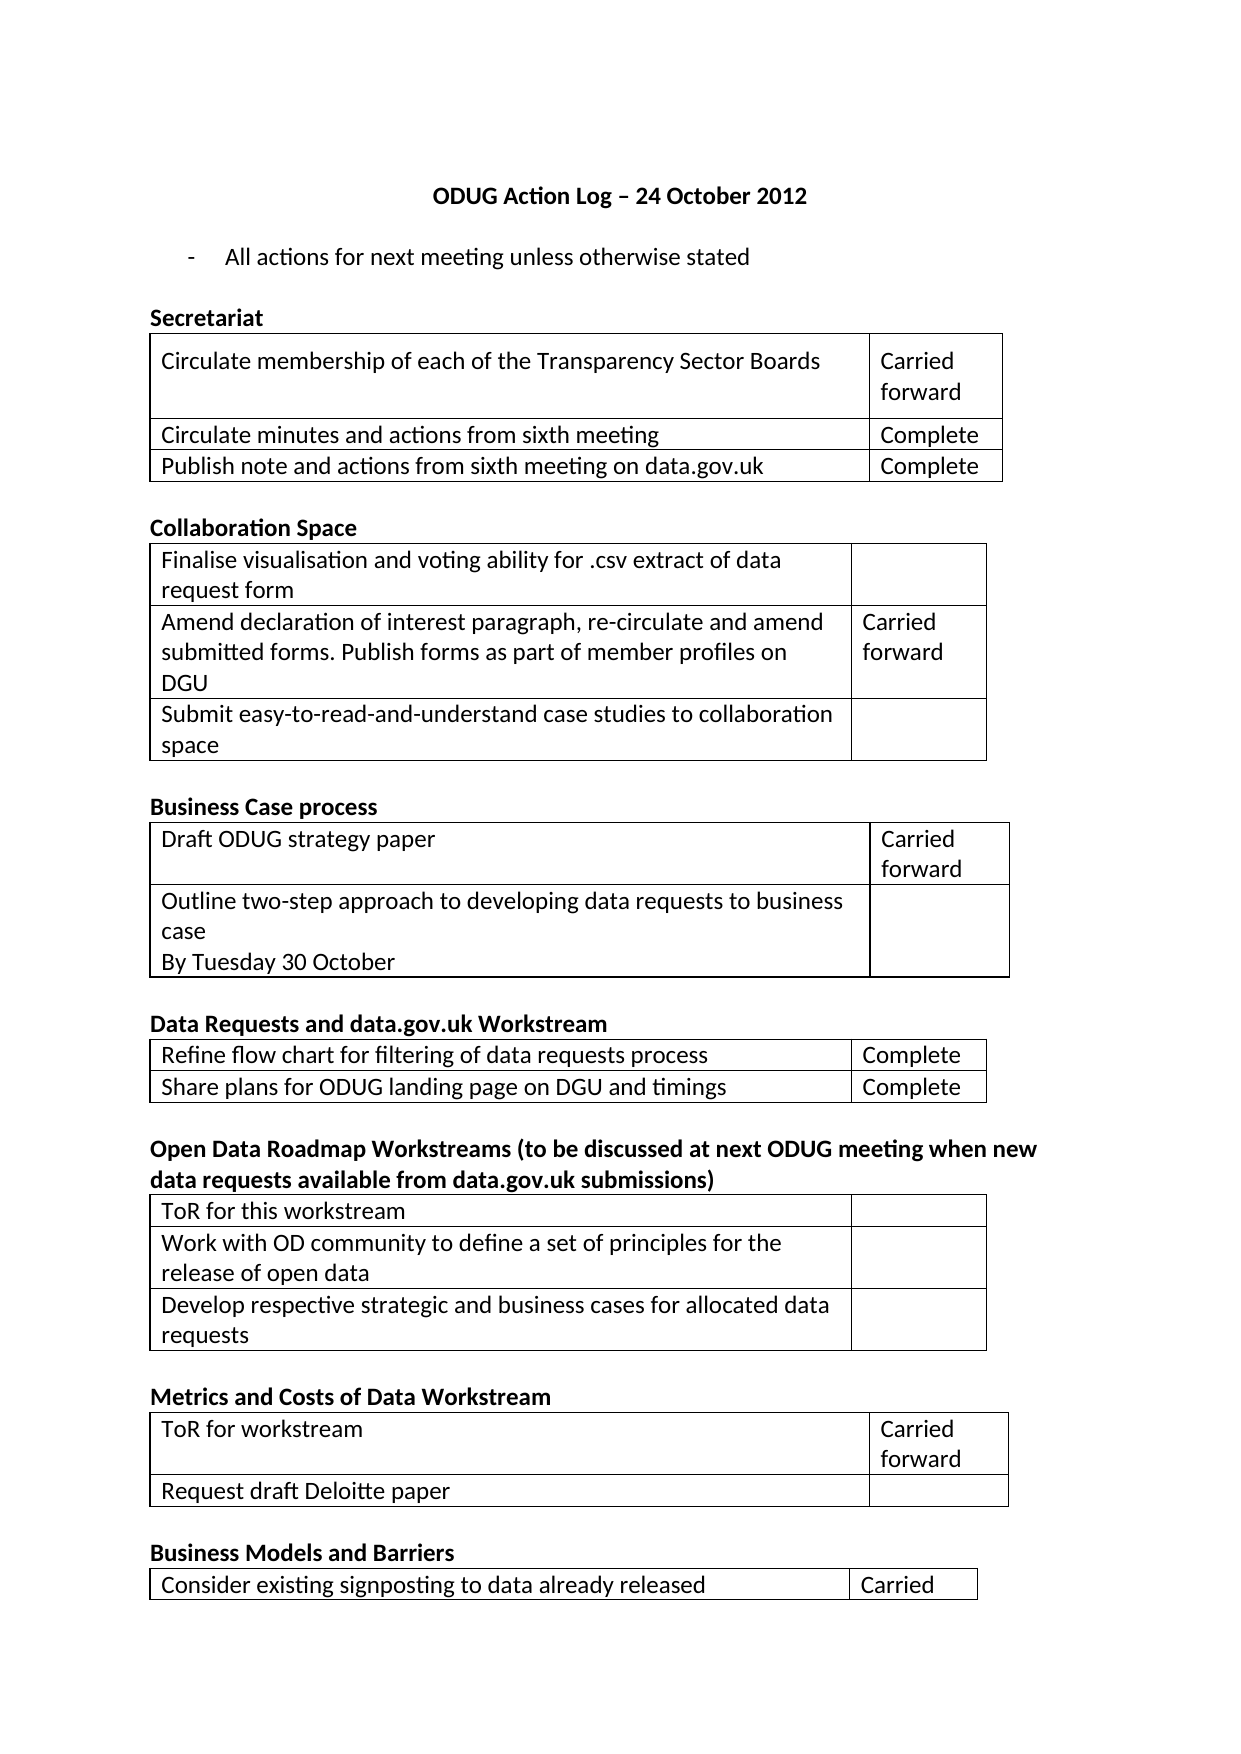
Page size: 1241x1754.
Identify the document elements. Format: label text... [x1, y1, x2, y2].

text Business Case process [150, 791, 1090, 822]
table_cell Submit easy-to-read-and-understand case studies to collaboration space [151, 699, 851, 760]
text Metrics and Costs of Data Workstream [150, 1382, 1090, 1412]
table_cell Complete [870, 450, 1002, 481]
table_cell Outline two-step approach to developing data requests to business case By Tuesday 30 October [151, 885, 869, 976]
table_cell Circulate minutes and actions from sixth meeting [151, 419, 869, 449]
table_header Carried forward [871, 823, 1009, 884]
table_header Carried forward [870, 334, 1002, 418]
text Secretariat [150, 303, 1090, 333]
table_header Circulate membership of each of the Transparency Sector Boards [151, 334, 869, 418]
text ODUG Action Log – 24 October 2012 [150, 181, 1090, 211]
table_header Consider existing signposting to data already released [151, 1569, 849, 1599]
table_cell Publish note and actions from sixth meeting on data.gov.uk [151, 450, 869, 481]
table_cell Develop respective strategic and business cases for allocated data requests [151, 1289, 851, 1350]
table_header [852, 1195, 986, 1226]
text Collaboration Space [150, 512, 1090, 543]
table_cell [852, 699, 986, 760]
table_cell Share plans for ODUG landing page on DGU and timings [151, 1071, 851, 1102]
table_header Carried forward [870, 1413, 1008, 1474]
table_cell Request draft Deloitte paper [151, 1475, 869, 1506]
table_cell [871, 885, 1009, 976]
table_cell Carried forward [852, 606, 986, 698]
list All actions for next meeting unless otherwise stated [187, 242, 1090, 272]
table_header Finalise visualisation and voting ability for .csv extract of data request form [151, 544, 851, 605]
table_header Draft ODUG strategy paper [151, 823, 869, 884]
table_cell [870, 1475, 1008, 1506]
table_cell Complete [870, 419, 1002, 449]
table_header Refine flow chart for filtering of data requests process [151, 1040, 851, 1070]
table_cell [852, 1227, 986, 1288]
table_header ToR for workstream [151, 1413, 869, 1474]
text Data Requests and data.gov.uk Workstream [150, 1008, 1090, 1038]
table_header [852, 544, 986, 605]
table_cell Amend declaration of interest paragraph, re-circulate and amend submitted forms. Publish forms as part of member profiles on DGU [151, 606, 851, 698]
table_header Complete [852, 1040, 986, 1070]
table_cell [852, 1289, 986, 1350]
table_header Carried [850, 1569, 977, 1599]
text Open Data Roadmap Workstreams (to be discussed at next ODUG meeting when new data requests available from data.gov.uk submissions) [150, 1133, 1090, 1194]
table_cell Complete [852, 1071, 986, 1102]
table_header ToR for this workstream [151, 1195, 851, 1226]
table_cell Work with OD community to define a set of principles for the release of open data [151, 1227, 851, 1288]
text Business Models and Barriers [150, 1537, 1090, 1568]
